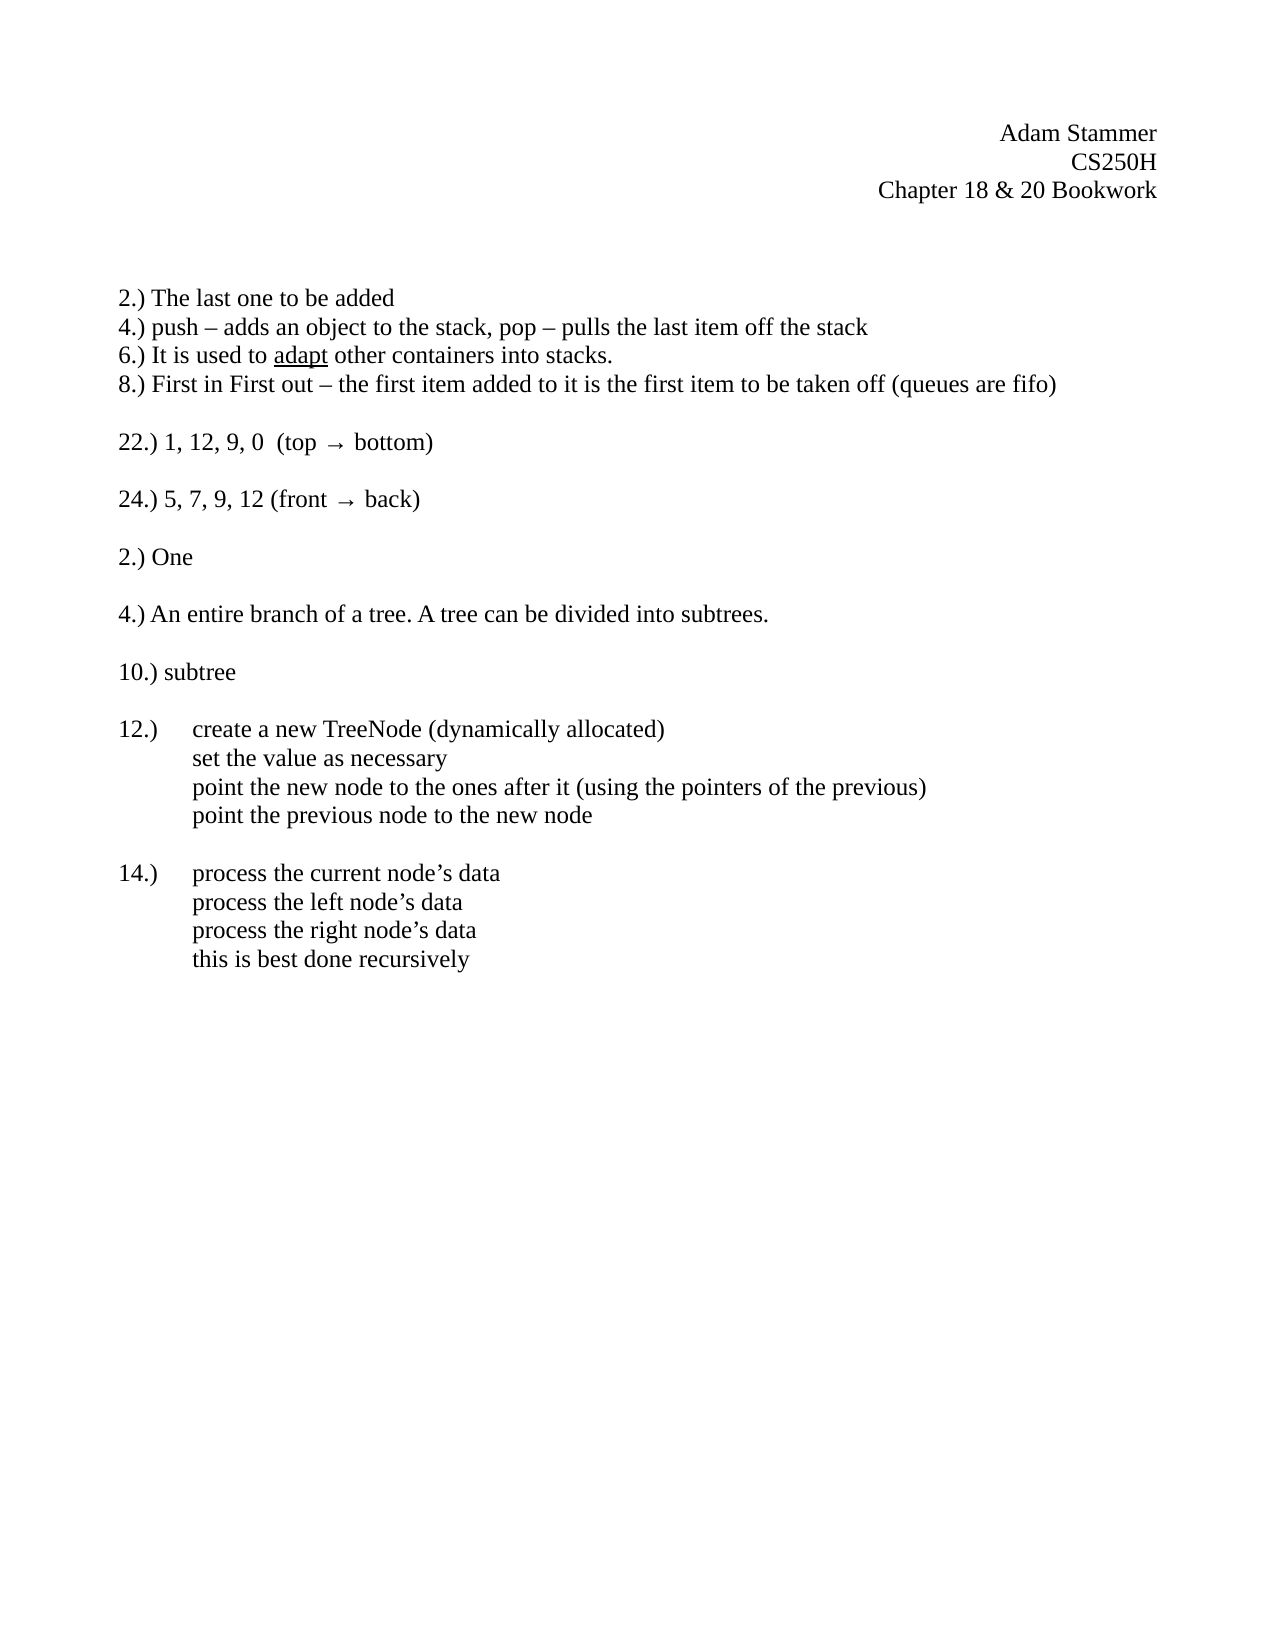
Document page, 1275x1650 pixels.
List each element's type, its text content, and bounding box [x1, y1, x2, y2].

text 12.) create a new TreeNode (dynamically allocated) [118, 714, 1157, 743]
text 6.) It is used to adapt other containers into stacks. [118, 340, 1157, 369]
text process the right node’s data [118, 915, 1157, 944]
text 2.) The last one to be added [118, 283, 1157, 312]
text 4.) An entire branch of a tree. A tree can be divided into subtrees. [118, 599, 1157, 628]
text point the previous node to the new node [118, 800, 1157, 829]
text 10.) subtree [118, 657, 1157, 685]
text 4.) push – adds an object to the stack, pop – pulls the last item off the stack [118, 312, 1157, 340]
text point the new node to the ones after it (using the pointers of the previous) [118, 772, 1157, 800]
text 2.) One [118, 542, 1157, 570]
text process the left node’s data [118, 887, 1157, 915]
text 8.) First in First out – the first item added to it is the first item to be taken off (queues are fifo) [118, 369, 1157, 398]
text this is best done recursively [118, 944, 1157, 973]
text 14.) process the current node’s data [118, 858, 1157, 887]
text 24.) 5, 7, 9, 12 (front → back) [118, 484, 1157, 513]
text set the value as necessary [118, 743, 1157, 772]
text 22.) 1, 12, 9, 0 (top → bottom) [118, 427, 1157, 455]
